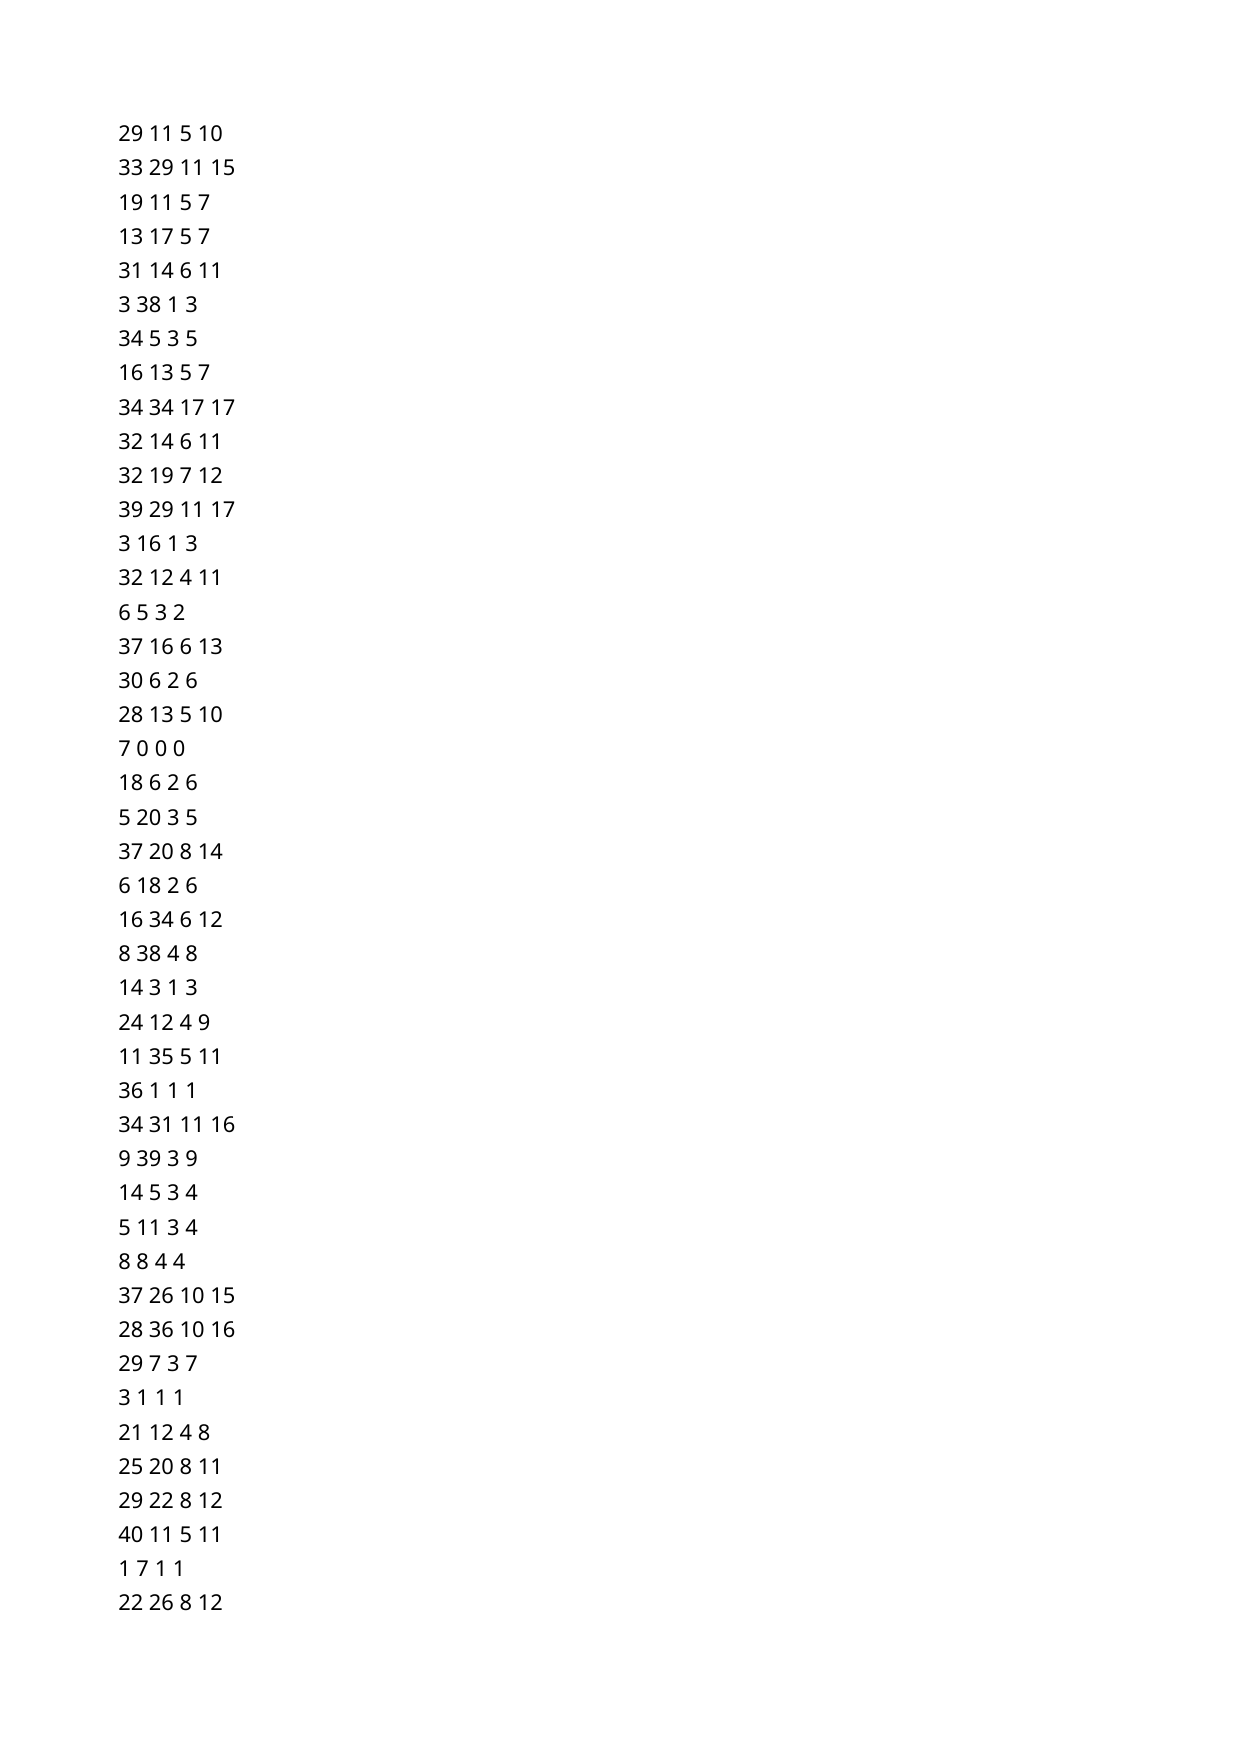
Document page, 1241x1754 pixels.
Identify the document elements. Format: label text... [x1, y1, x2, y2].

text 34 5 3 5 [118, 323, 1122, 353]
text 16 13 5 7 [118, 357, 1122, 387]
text 33 29 11 15 [118, 152, 1122, 182]
text 19 11 5 7 [118, 186, 1122, 216]
text 29 22 8 12 [118, 1485, 1122, 1514]
text 8 38 4 8 [118, 938, 1122, 968]
text 1 7 1 1 [118, 1553, 1122, 1583]
text 18 6 2 6 [118, 767, 1122, 797]
text 28 13 5 10 [118, 699, 1122, 729]
text 7 0 0 0 [118, 733, 1122, 763]
text 37 20 8 14 [118, 836, 1122, 865]
text 37 16 6 13 [118, 631, 1122, 660]
text 5 11 3 4 [118, 1211, 1122, 1241]
text 25 20 8 11 [118, 1451, 1122, 1480]
text 24 12 4 9 [118, 1006, 1122, 1036]
text 28 36 10 16 [118, 1314, 1122, 1344]
text 14 5 3 4 [118, 1177, 1122, 1207]
text 16 34 6 12 [118, 904, 1122, 934]
text 32 19 7 12 [118, 460, 1122, 489]
text 32 14 6 11 [118, 426, 1122, 455]
text 21 12 4 8 [118, 1416, 1122, 1446]
text 39 29 11 17 [118, 494, 1122, 524]
text 3 1 1 1 [118, 1382, 1122, 1412]
text 37 26 10 15 [118, 1280, 1122, 1309]
text 31 14 6 11 [118, 255, 1122, 284]
text 30 6 2 6 [118, 665, 1122, 694]
text 40 11 5 11 [118, 1519, 1122, 1549]
text 34 34 17 17 [118, 391, 1122, 421]
text 3 16 1 3 [118, 528, 1122, 558]
text 11 35 5 11 [118, 1041, 1122, 1070]
text 3 38 1 3 [118, 289, 1122, 319]
text 32 12 4 11 [118, 562, 1122, 592]
text 36 1 1 1 [118, 1075, 1122, 1104]
text 29 7 3 7 [118, 1348, 1122, 1378]
text 34 31 11 16 [118, 1109, 1122, 1139]
text 5 20 3 5 [118, 801, 1122, 831]
text 13 17 5 7 [118, 221, 1122, 250]
text 14 3 1 3 [118, 972, 1122, 1002]
text 22 26 8 12 [118, 1587, 1122, 1617]
text 8 8 4 4 [118, 1246, 1122, 1275]
text 6 5 3 2 [118, 596, 1122, 626]
text 9 39 3 9 [118, 1143, 1122, 1173]
text 6 18 2 6 [118, 870, 1122, 899]
text 29 11 5 10 [118, 118, 1122, 148]
